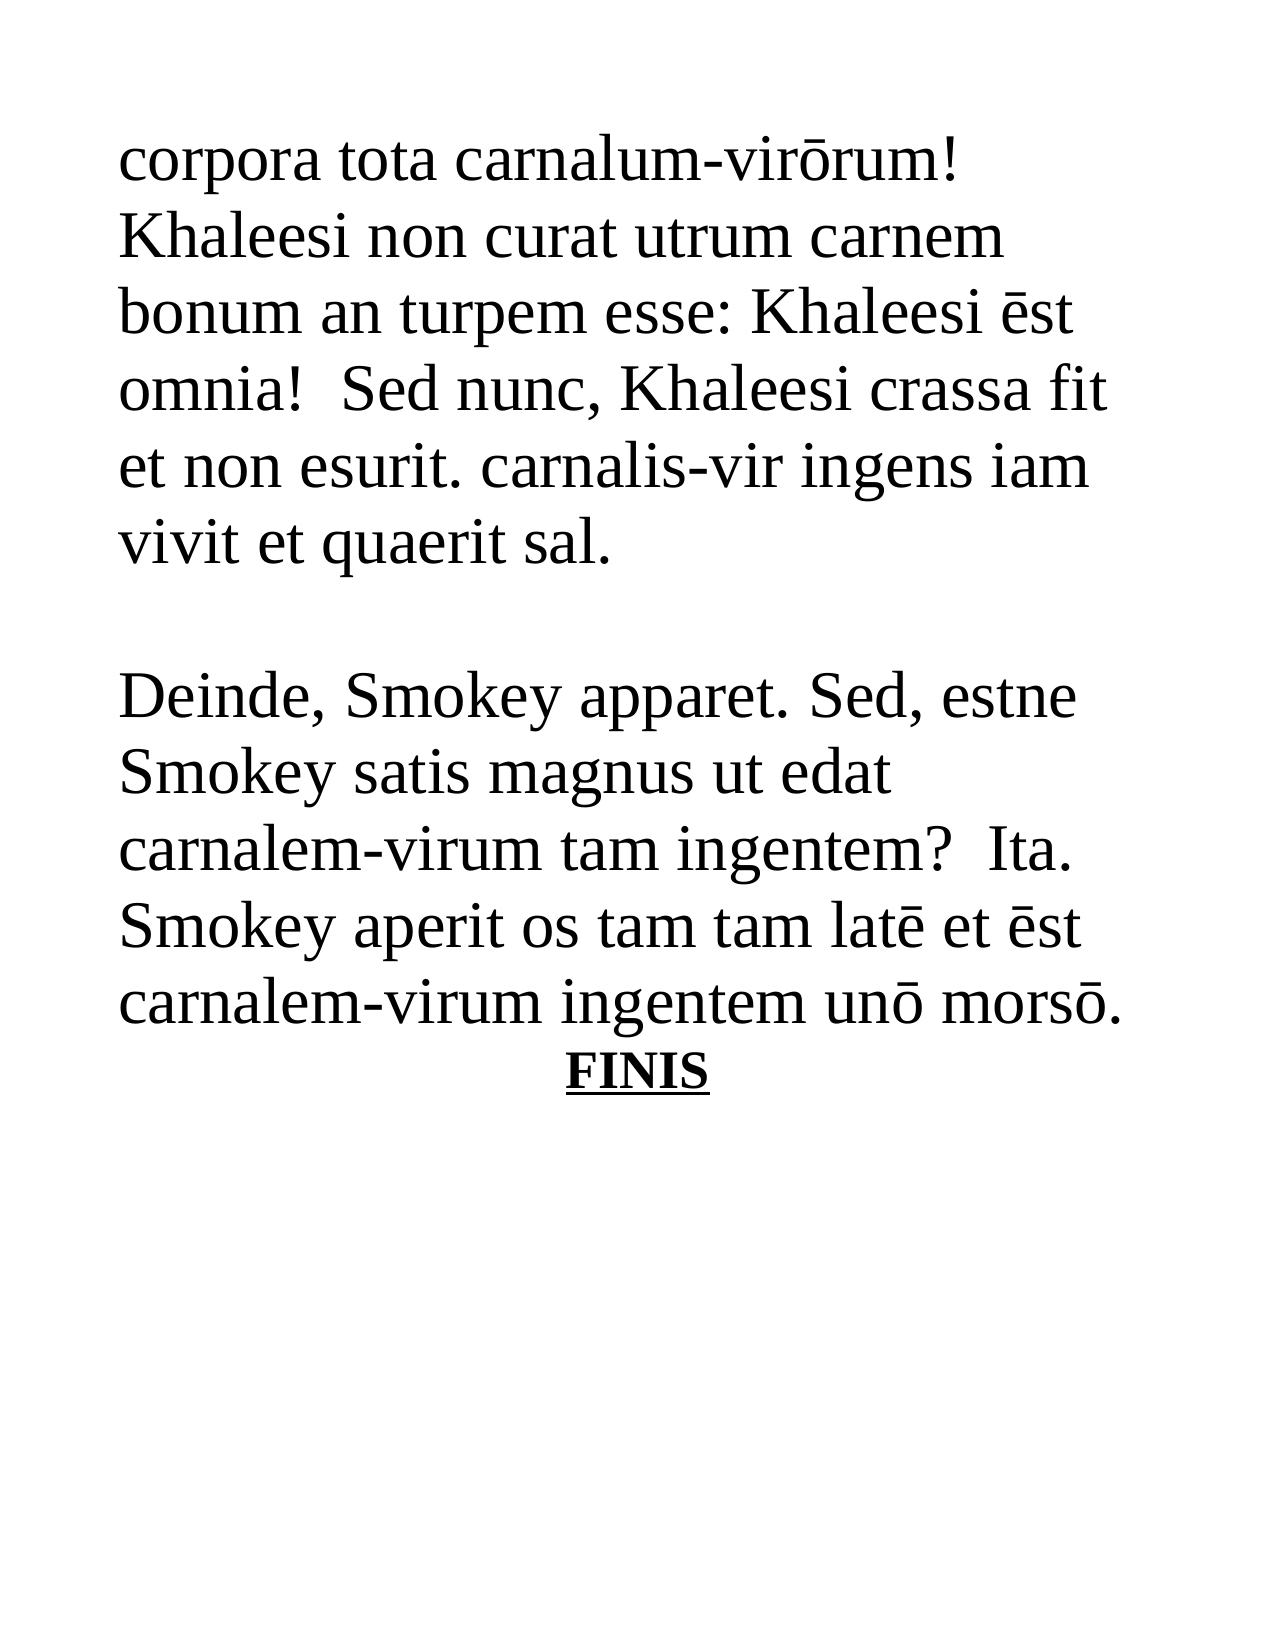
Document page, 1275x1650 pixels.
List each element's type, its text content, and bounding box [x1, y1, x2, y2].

text FINIS [118, 1038, 1157, 1100]
text Deinde, Smokey apparet. Sed, estne Smokey satis magnus ut edat carnalem-virum tam ingentem? Ita. Smokey aperit os tam tam latē et ēst carnalem-virum ingentem unō morsō. [118, 655, 1157, 1038]
text corpora tota carnalum-virōrum! Khaleesi non curat utrum carnem bonum an turpem esse: Khaleesi ēst omnia! Sed nunc, Khaleesi crassa fit et non esurit. carnalis-vir ingens iam vivit et quaerit sal. [118, 118, 1157, 578]
